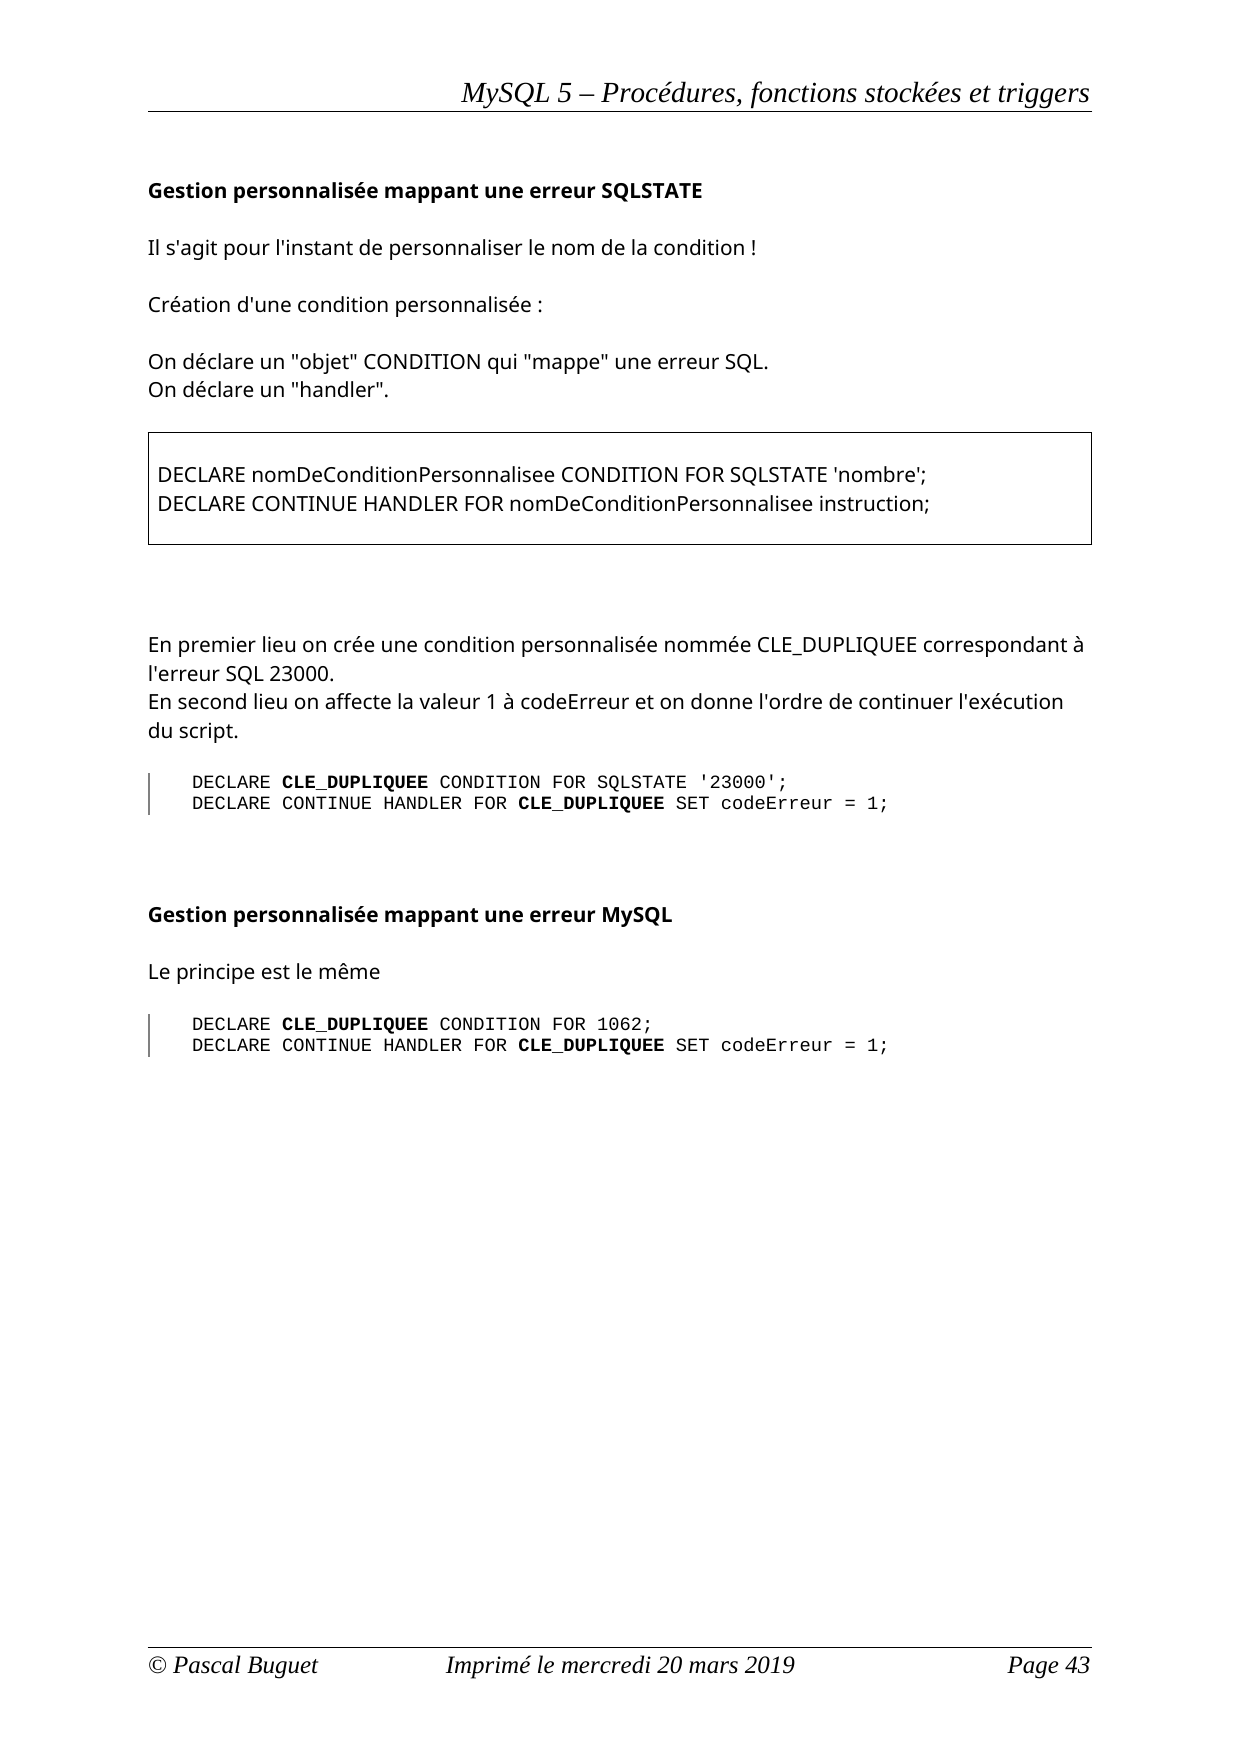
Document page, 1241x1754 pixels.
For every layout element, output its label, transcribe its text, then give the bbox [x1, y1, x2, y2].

text DECLARE CLE_DUPLIQUEE CONDITION FOR 1062; [150, 1014, 1092, 1036]
text On déclare un "handler". [148, 375, 1092, 404]
text Création d'une condition personnalisée : [148, 290, 1092, 318]
text En premier lieu on crée une condition personnalisée nommée CLE_DUPLIQUEE correspondant à l'erreur SQL 23000. [148, 631, 1092, 687]
text DECLARE CLE_DUPLIQUEE CONDITION FOR SQLSTATE '23000'; [150, 773, 1092, 794]
text DECLARE CONTINUE HANDLER FOR nomDeConditionPersonnalisee instruction; [149, 461, 1091, 544]
text Le principe est le même [148, 957, 1092, 986]
text On déclare un "objet" CONDITION qui "mappe" une erreur SQL. [148, 347, 1092, 375]
text En second lieu on affecte la valeur 1 à codeErreur et on donne l'ordre de continuer l'exécution du script. [148, 687, 1092, 744]
text DECLARE nomDeConditionPersonnalisee CONDITION FOR SQLSTATE 'nombre'; [149, 433, 1091, 461]
text DECLARE CONTINUE HANDLER FOR CLE_DUPLIQUEE SET codeErreur = 1; [150, 1036, 1092, 1057]
text Il s'agit pour l'instant de personnaliser le nom de la condition ! [148, 233, 1092, 261]
text Gestion personnalisée mappant une erreur SQLSTATE [148, 176, 1092, 204]
text DECLARE CONTINUE HANDLER FOR CLE_DUPLIQUEE SET codeErreur = 1; [150, 794, 1092, 815]
text Gestion personnalisée mappant une erreur MySQL [148, 901, 1092, 929]
